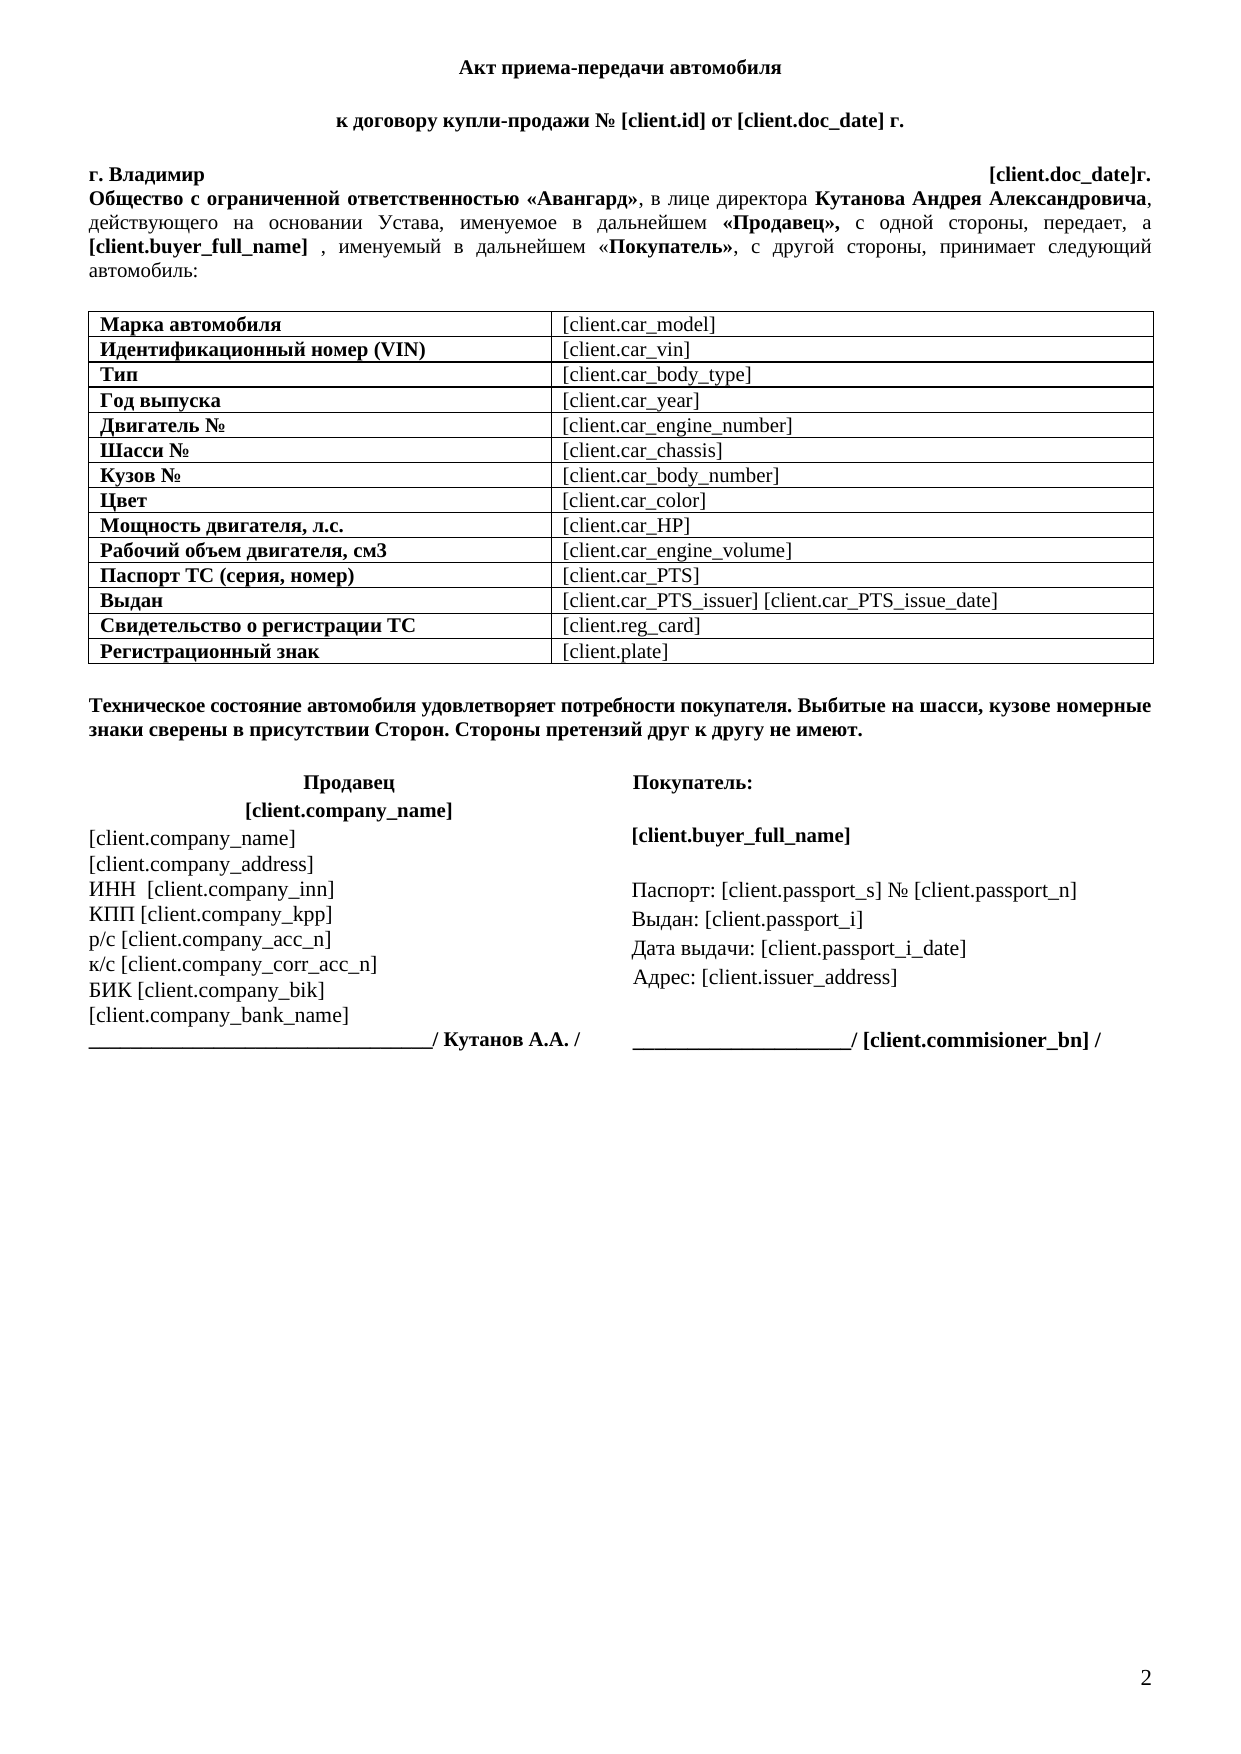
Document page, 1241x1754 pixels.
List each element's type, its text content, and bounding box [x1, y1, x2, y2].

table_header Продавец [client.company_name] [client.company_name] [client.company_address] ИНН [client.company_inn] КПП [client.company_kpp] р/с [client.company_acc_n] к/с [client.company_corr_acc_n] БИК [client.company_bik] [client.company_bank_name] [78, 770, 620, 1027]
table_cell Кузов № [89, 463, 551, 487]
table_cell Выдан [89, 588, 551, 612]
table_cell [client.reg_card] [552, 614, 1153, 637]
table_header Покупатель: [client.buyer_full_name] Паспорт: [client.passport_s] № [client.passport_n] Выдан: [client.passport_i] Дата выдачи: [client.passport_i_date] Адрес: [client.issuer_address] [620, 770, 1144, 1027]
table_header Марка автомобиля [89, 312, 551, 336]
table_cell Год выпуска [89, 388, 551, 412]
table_cell ____________________/ [client.commisioner_bn] / [620, 1027, 1144, 1081]
table_cell Цвет [89, 488, 551, 512]
table_cell Идентификационный номер (VIN) [89, 337, 551, 361]
table_cell [client.plate] [552, 639, 1153, 663]
table_cell [client.car_engine_number] [552, 413, 1153, 437]
table_cell [client.car_PTS_issuer] [client.car_PTS_issue_date] [552, 588, 1153, 612]
table_cell Двигатель № [89, 413, 551, 437]
table_cell [client.car_chassis] [552, 438, 1153, 462]
table_cell [client.car_body_number] [552, 463, 1153, 487]
text г. Владимир [client.doc_date]г. Общество с ограниченной ответственностью «Авангард», в лице директора Кутанова Андрея Александровича, действующего на основании Устава, именуемое в дальнейшем «Продавец», с одной стороны, передает, а [client.buyer_full_name] , именуемый в дальнейшем «Покупатель», с другой стороны, принимает следующий автомобиль: [89, 162, 1152, 282]
table_cell Мощность двигателя, л.с. [89, 513, 551, 537]
table_cell Свидетельство о регистрации ТС [89, 614, 551, 637]
table_cell [client.car_body_type] [552, 363, 1153, 386]
table_cell _________________________________/ Кутанов А.А. / [78, 1027, 620, 1081]
table_cell [client.car_PTS] [552, 563, 1153, 587]
table_cell [client.car_engine_volume] [552, 538, 1153, 562]
table_cell Регистрационный знак [89, 639, 551, 663]
text Акт приема-передачи автомобиля [89, 55, 1152, 79]
table_cell Шасси № [89, 438, 551, 462]
text Техническое состояние автомобиля удовлетворяет потребности покупателя. Выбитые на шасси, кузове номерные знаки сверены в присутствии Сторон. Стороны претензий друг к другу не имеют. [89, 693, 1152, 741]
table_cell Паспорт ТС (серия, номер) [89, 563, 551, 587]
text к договору купли-продажи № [client.id] от [client.doc_date] г. [89, 108, 1152, 132]
table_header [client.car_model] [552, 312, 1153, 336]
table_cell [client.car_color] [552, 488, 1153, 512]
table_cell [client.car_HP] [552, 513, 1153, 537]
table_cell [client.car_year] [552, 388, 1153, 412]
table_cell Рабочий объем двигателя, см3 [89, 538, 551, 562]
table_cell Тип [89, 363, 551, 386]
table_cell [client.car_vin] [552, 337, 1153, 361]
